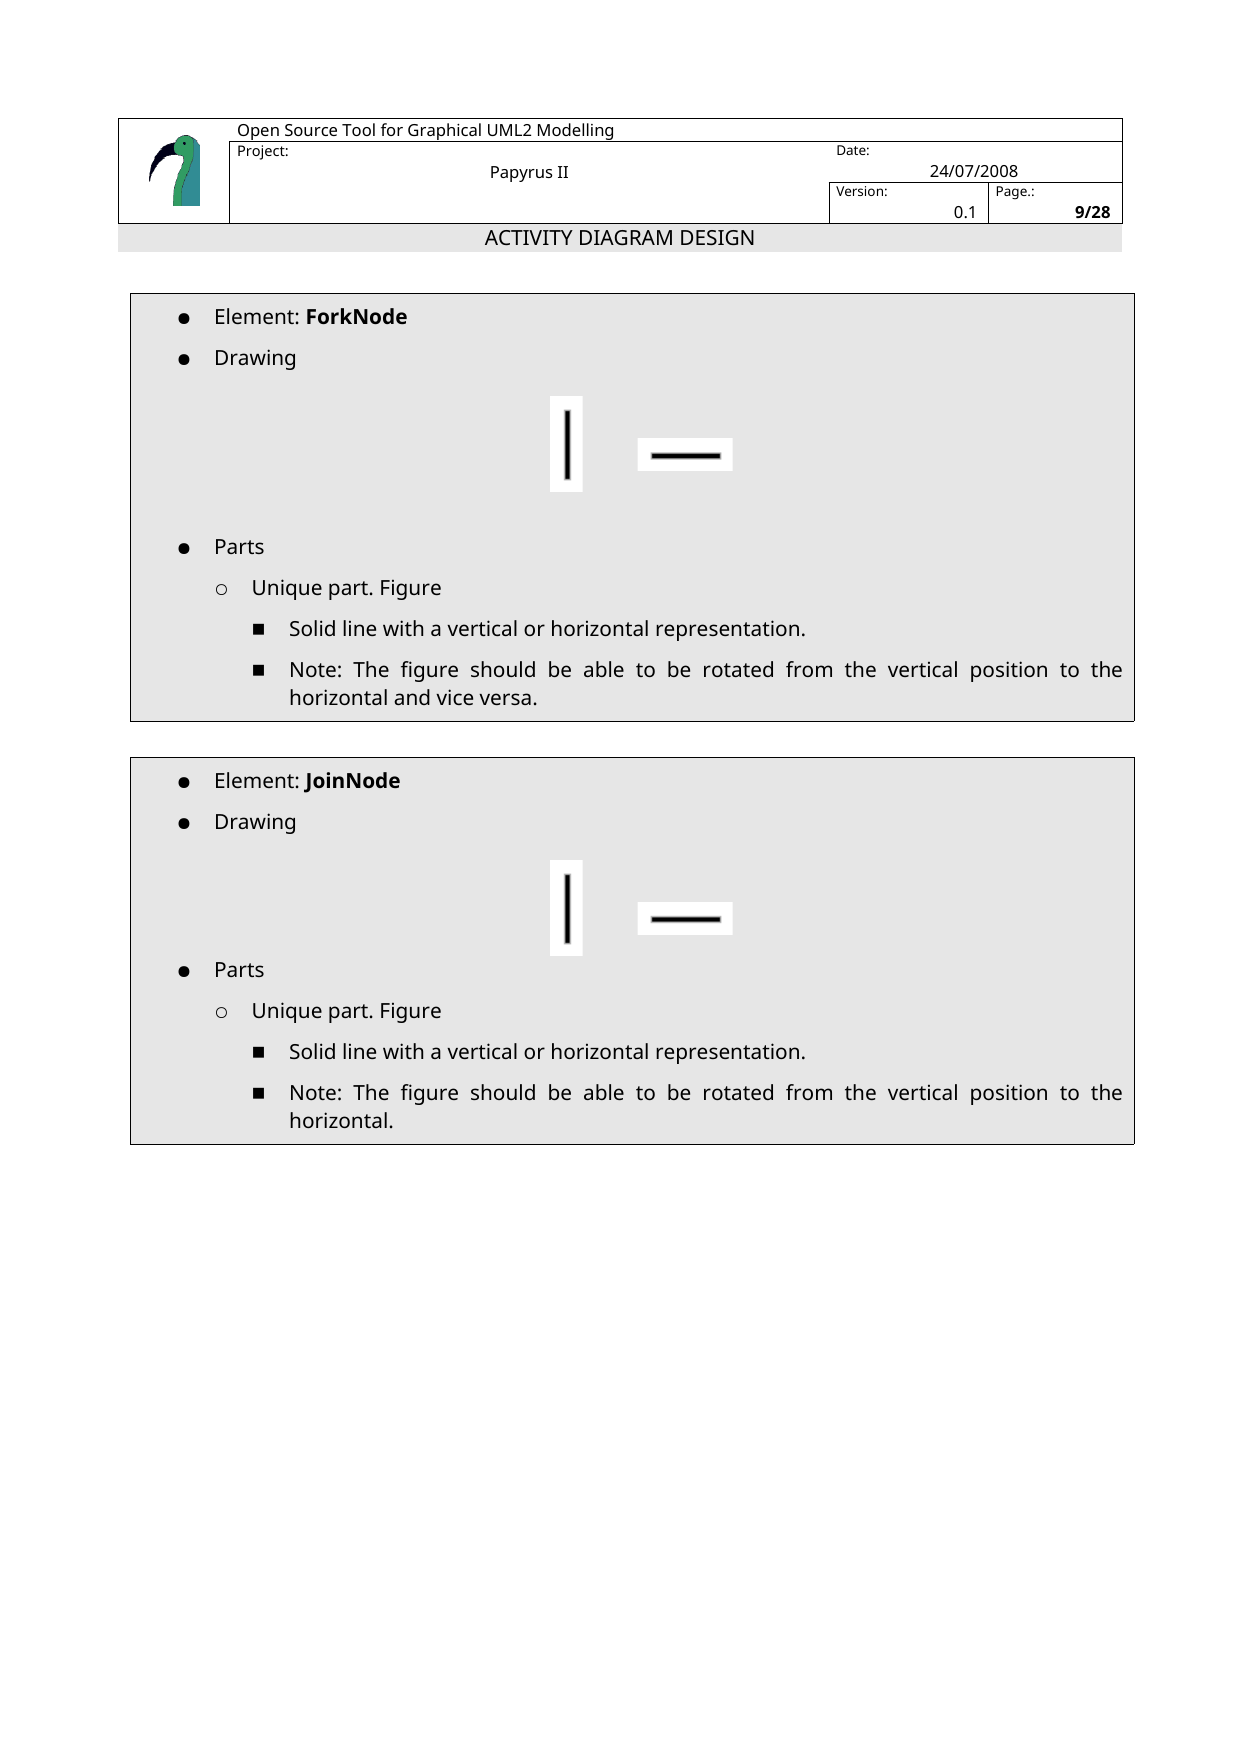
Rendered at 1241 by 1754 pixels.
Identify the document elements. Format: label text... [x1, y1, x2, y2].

list Element: ForkNode [176, 302, 1125, 331]
list Unique part. Figure [214, 573, 1125, 601]
list Parts [176, 848, 1125, 983]
picture [147, 133, 201, 209]
list Note: The figure should be able to be rotated from the vertical position to the horizontal. [251, 1078, 1125, 1135]
list Note: The figure should be able to be rotated from the vertical position to the horizontal and vice versa. [251, 655, 1125, 712]
list Solid line with a vertical or horizontal representation. [251, 614, 1125, 642]
list Drawing [176, 343, 1125, 371]
list Unique part. Figure [214, 996, 1125, 1024]
list Drawing [176, 807, 1125, 835]
list Parts [176, 532, 1125, 561]
list Element: JoinNode [176, 766, 1125, 794]
list Solid line with a vertical or horizontal representation. [251, 1037, 1125, 1065]
